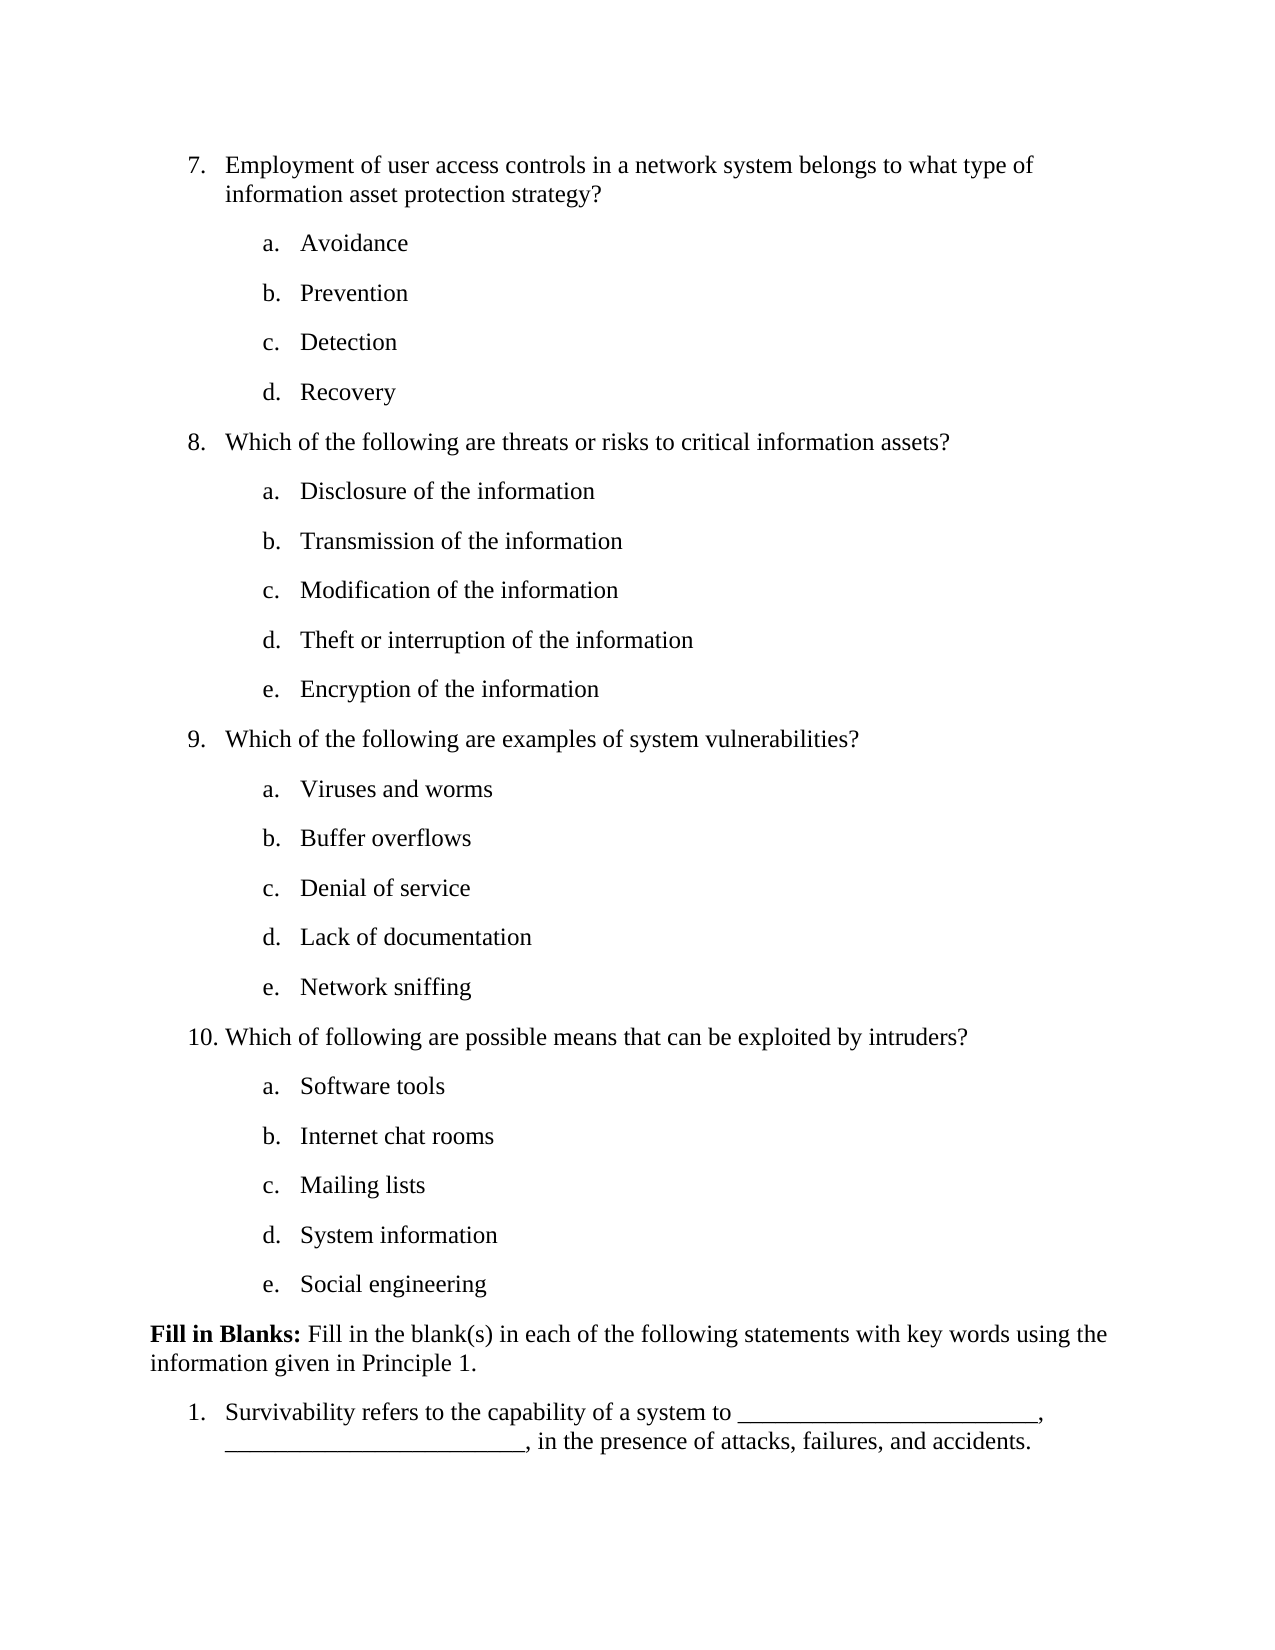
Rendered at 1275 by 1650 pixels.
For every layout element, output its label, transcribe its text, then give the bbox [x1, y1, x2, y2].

list Survivability refers to the capability of a system to ________________________, ________________________, in the presence of attacks, failures, and accidents. [187, 1397, 1125, 1455]
list Which of the following are examples of system vulnerabilities? [187, 724, 1125, 753]
list Avoidance [262, 228, 1125, 257]
list Which of following are possible means that can be exploited by intruders? [187, 1022, 1125, 1050]
list Transmission of the information [262, 526, 1125, 554]
list Prevention [262, 278, 1125, 307]
list Lack of documentation [262, 922, 1125, 951]
list Social engineering [262, 1269, 1125, 1298]
list Employment of user access controls in a network system belongs to what type of information asset protection strategy? [187, 150, 1125, 207]
list Buffer overflows [262, 823, 1125, 852]
list System information [262, 1220, 1125, 1249]
list Software tools [262, 1071, 1125, 1100]
text Fill in Blanks: Fill in the blank(s) in each of the following statements with key words using the information given in Principle 1. [150, 1319, 1125, 1377]
list Which of the following are threats or risks to critical information assets? [187, 427, 1125, 455]
list Internet chat rooms [262, 1121, 1125, 1149]
list Detection [262, 327, 1125, 356]
list Disclosure of the information [262, 476, 1125, 505]
list Viruses and worms [262, 774, 1125, 802]
list Network sniffing [262, 972, 1125, 1001]
list Mailing lists [262, 1170, 1125, 1199]
list Modification of the information [262, 575, 1125, 604]
list Denial of service [262, 873, 1125, 902]
list Theft or interruption of the information [262, 625, 1125, 654]
list Recovery [262, 377, 1125, 406]
list Encryption of the information [262, 674, 1125, 703]
